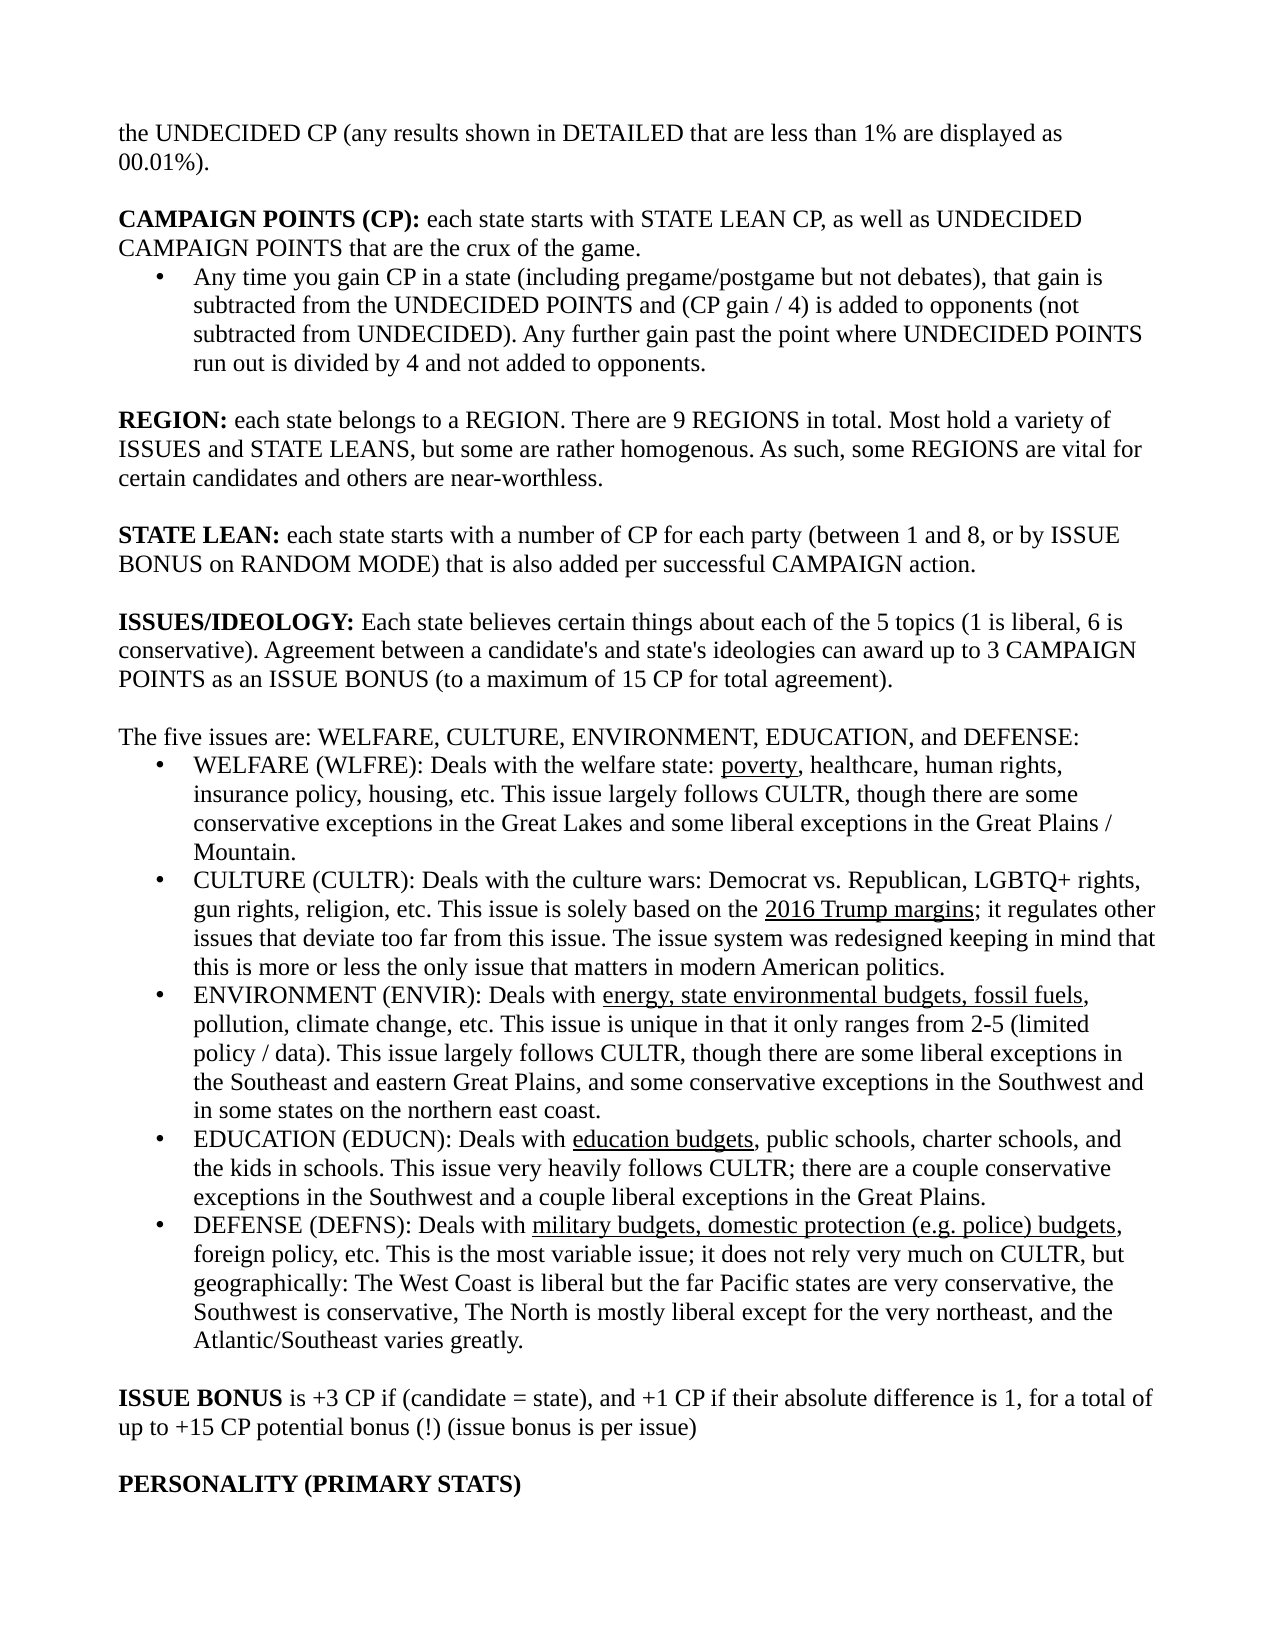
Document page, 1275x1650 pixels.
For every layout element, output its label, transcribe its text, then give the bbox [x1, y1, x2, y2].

text ISSUES/IDEOLOGY: Each state believes certain things about each of the 5 topics (1 is liberal, 6 is conservative). Agreement between a candidate's and state's ideologies can award up to 3 CAMPAIGN POINTS as an ISSUE BONUS (to a maximum of 15 CP for total agreement). [118, 607, 1157, 693]
list WELFARE (WLFRE): Deals with the welfare state: poverty, healthcare, human rights, insurance policy, housing, etc. This issue largely follows CULTR, though there are some conservative exceptions in the Great Lakes and some liberal exceptions in the Great Plains / Mountain. [156, 751, 1157, 866]
list ENVIRONMENT (ENVIR): Deals with energy, state environmental budgets, fossil fuels, pollution, climate change, etc. This issue is unique in that it only ranges from 2-5 (limited policy / data). This issue largely follows CULTR, though there are some liberal exceptions in the Southeast and eastern Great Plains, and some conservative exceptions in the Southwest and in some states on the northern east coast. [156, 981, 1157, 1124]
text REGION: each state belongs to a REGION. There are 9 REGIONS in total. Most hold a variety of ISSUES and STATE LEANS, but some are rather homogenous. As such, some REGIONS are vital for certain candidates and others are near-worthless. [118, 406, 1157, 492]
list Any time you gain CP in a state (including pregame/postgame but not debates), that gain is subtracted from the UNDECIDED POINTS and (CP gain / 4) is added to opponents (not subtracted from UNDECIDED). Any further gain past the point where UNDECIDED POINTS run out is divided by 4 and not added to opponents. [156, 262, 1157, 377]
text ISSUE BONUS is +3 CP if (candidate = state), and +1 CP if their absolute difference is 1, for a total of up to +15 CP potential bonus (!) (issue bonus is per issue) [118, 1383, 1157, 1441]
list EDUCATION (EDUCN): Deals with education budgets, public schools, charter schools, and the kids in schools. This issue very heavily follows CULTR; there are a couple conservative exceptions in the Southwest and a couple liberal exceptions in the Great Plains. [156, 1124, 1157, 1211]
text PERSONALITY (PRIMARY STATS) [118, 1469, 1157, 1498]
text The five issues are: WELFARE, CULTURE, ENVIRONMENT, EDUCATION, and DEFENSE: [118, 722, 1157, 751]
text the UNDECIDED CP (any results shown in DETAILED that are less than 1% are displayed as 00.01%). [118, 118, 1157, 176]
list DEFENSE (DEFNS): Deals with military budgets, domestic protection (e.g. police) budgets, foreign policy, etc. This is the most variable issue; it does not rely very much on CULTR, but geographically: The West Coast is liberal but the far Pacific states are very conservative, the Southwest is conservative, The North is mostly liberal except for the very northeast, and the Atlantic/Southeast varies greatly. [156, 1211, 1157, 1354]
text CAMPAIGN POINTS (CP): each state starts with STATE LEAN CP, as well as UNDECIDED CAMPAIGN POINTS that are the crux of the game. [118, 204, 1157, 262]
text STATE LEAN: each state starts with a number of CP for each party (between 1 and 8, or by ISSUE BONUS on RANDOM MODE) that is also added per successful CAMPAIGN action. [118, 521, 1157, 578]
list CULTURE (CULTR): Deals with the culture wars: Democrat vs. Republican, LGBTQ+ rights, gun rights, religion, etc. This issue is solely based on the 2016 Trump margins; it regulates other issues that deviate too far from this issue. The issue system was redesigned keeping in mind that this is more or less the only issue that matters in modern American politics. [156, 866, 1157, 981]
